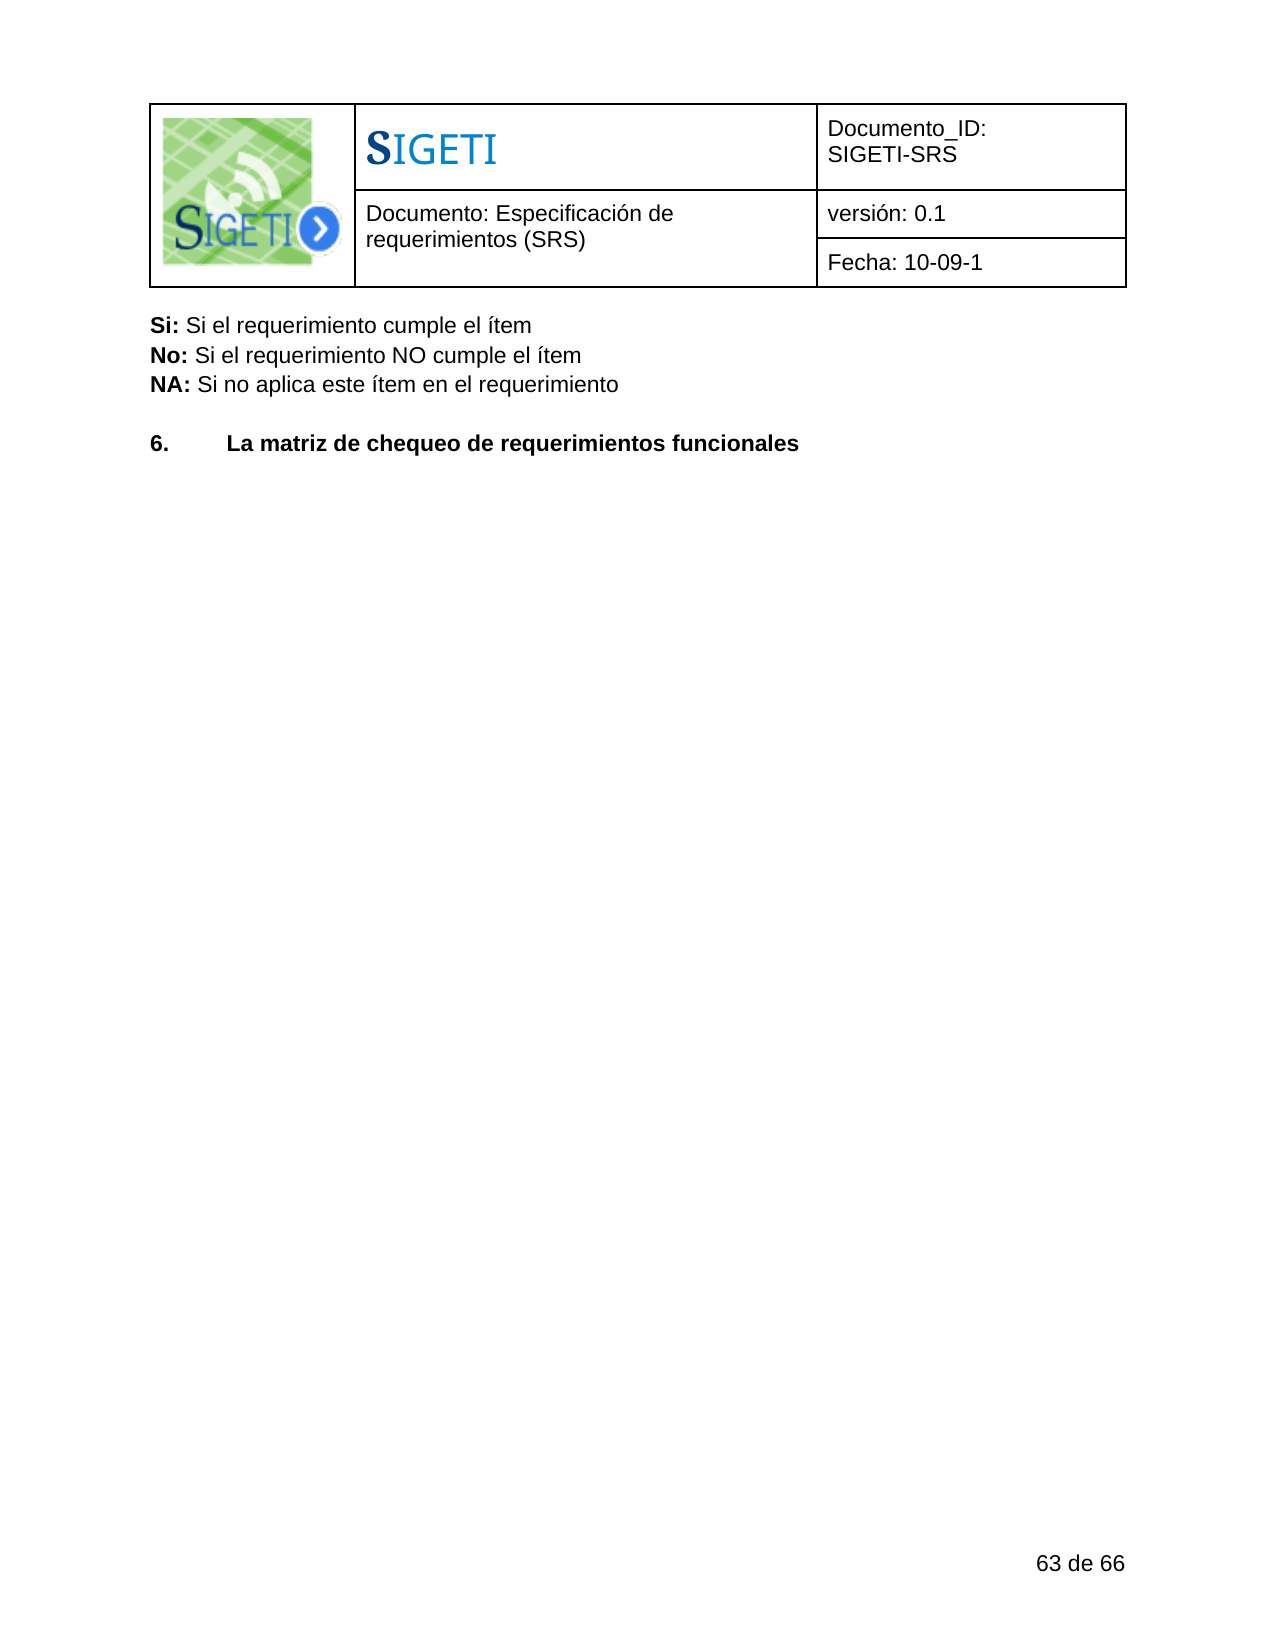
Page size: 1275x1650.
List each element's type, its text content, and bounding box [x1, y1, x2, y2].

text Si: Si el requerimiento cumple el ítem [150, 313, 1125, 339]
text NA: Si no aplica este ítem en el requerimiento [150, 372, 1125, 398]
text No: Si el requerimiento NO cumple el ítem [150, 343, 1125, 368]
picture [162, 118, 343, 266]
text 6. La matriz de chequeo de requerimientos funcionales [150, 431, 1125, 456]
